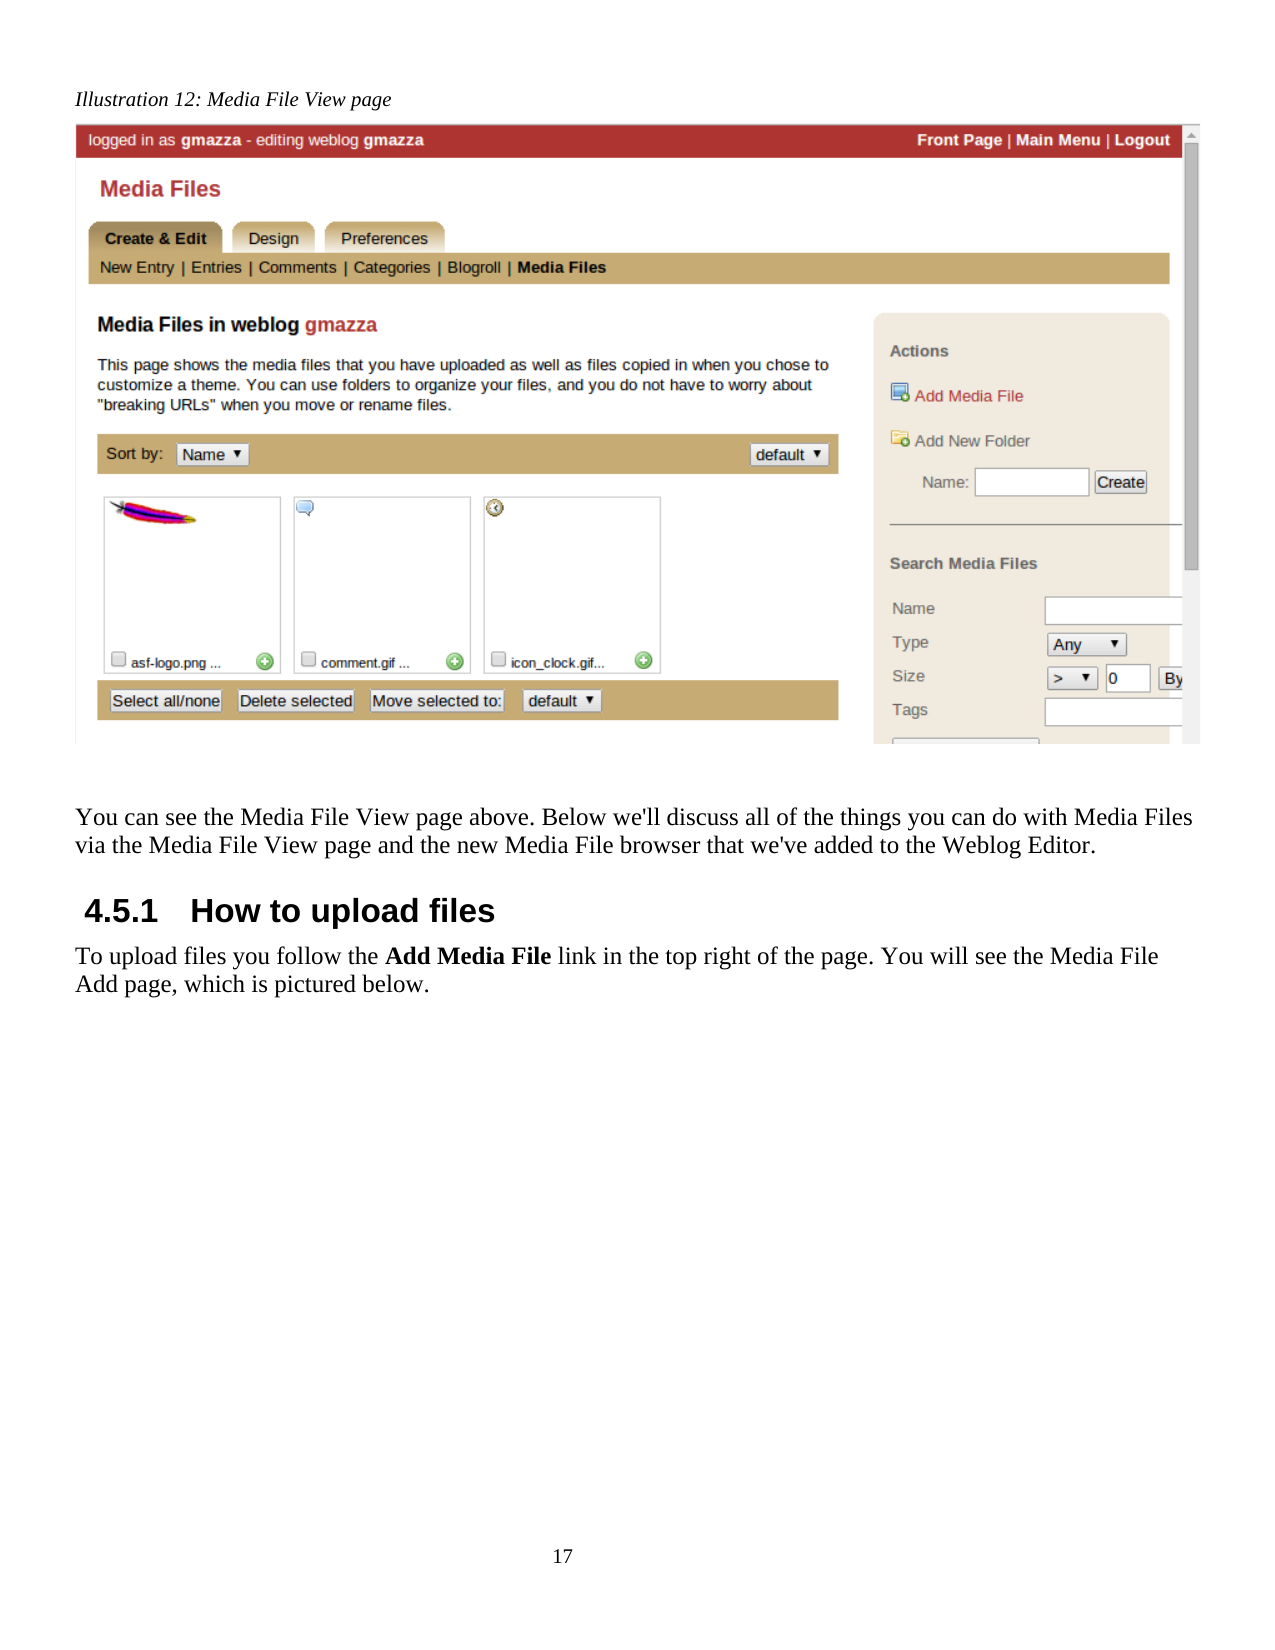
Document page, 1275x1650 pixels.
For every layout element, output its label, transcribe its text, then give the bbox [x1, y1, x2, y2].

text You can see the Media File View page above. Below we'll discuss all of the things you can do with Media Files via the Media File View page and the new Media File browser that we've added to the Weblog Editor. [75, 803, 1200, 859]
picture [75, 123, 1200, 744]
text To upload files you follow the Add Media File link in the top right of the page. You will see the Media File Add page, which is pictured below. [75, 942, 1200, 998]
subtitle How to upload files [75, 893, 1200, 930]
text Illustration 12: Media File View page [75, 87, 1200, 111]
